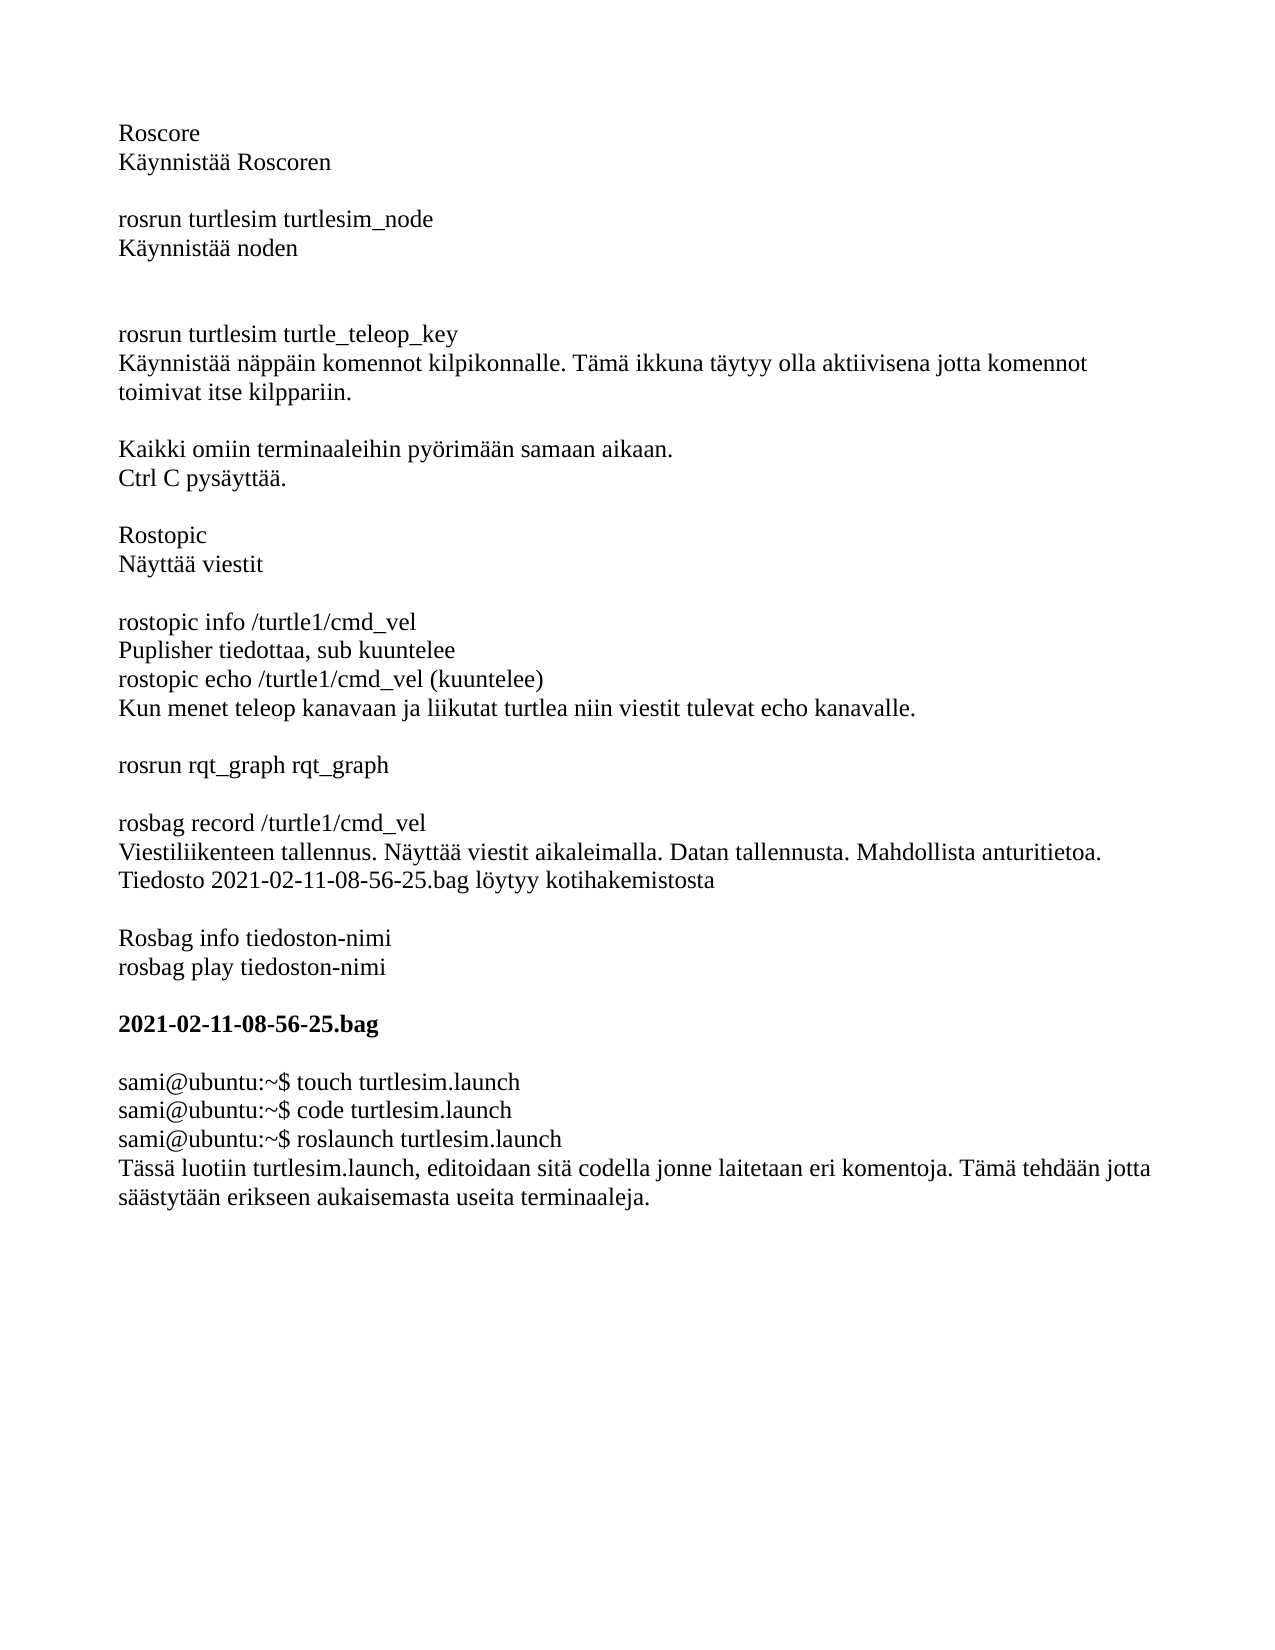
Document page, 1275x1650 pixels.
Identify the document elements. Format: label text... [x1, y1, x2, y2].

text Kun menet teleop kanavaan ja liikutat turtlea niin viestit tulevat echo kanavalle. [118, 693, 1157, 722]
text rosbag play tiedoston-nimi [118, 952, 1157, 981]
text Kaikki omiin terminaaleihin pyörimään samaan aikaan. [118, 434, 1157, 463]
text sami@ubuntu:~$ code turtlesim.launch [118, 1096, 1157, 1124]
text rosbag record /turtle1/cmd_vel [118, 808, 1157, 837]
text rosrun turtlesim turtlesim_node [118, 204, 1157, 233]
text rostopic info /turtle1/cmd_vel [118, 607, 1157, 636]
text Käynnistää näppäin komennot kilpikonnalle. Tämä ikkuna täytyy olla aktiivisena jotta komennot [118, 348, 1157, 377]
text 2021-02-11-08-56-25.bag [118, 1009, 1157, 1038]
text Rostopic [118, 521, 1157, 549]
text Tiedosto 2021-02-11-08-56-25.bag löytyy kotihakemistosta [118, 866, 1157, 894]
text Puplisher tiedottaa, sub kuuntelee [118, 636, 1157, 664]
text Ctrl C pysäyttää. [118, 463, 1157, 492]
text rosrun rqt_graph rqt_graph [118, 751, 1157, 779]
text sami@ubuntu:~$ roslaunch turtlesim.launch [118, 1124, 1157, 1153]
text Viestiliikenteen tallennus. Näyttää viestit aikaleimalla. Datan tallennusta. Mahdollista anturitietoa. [118, 837, 1157, 866]
text Näyttää viestit [118, 549, 1157, 578]
text Roscore [118, 118, 1157, 147]
text Rosbag info tiedoston-nimi [118, 923, 1157, 952]
text rosrun turtlesim turtle_teleop_key [118, 319, 1157, 348]
text rostopic echo /turtle1/cmd_vel (kuuntelee) [118, 664, 1157, 693]
text Käynnistää Roscoren [118, 147, 1157, 176]
text sami@ubuntu:~$ touch turtlesim.launch [118, 1067, 1157, 1096]
text toimivat itse kilppariin. [118, 377, 1157, 406]
text Käynnistää noden [118, 233, 1157, 262]
text Tässä luotiin turtlesim.launch, editoidaan sitä codella jonne laitetaan eri komentoja. Tämä tehdään jotta säästytään erikseen aukaisemasta useita terminaaleja. [118, 1153, 1157, 1211]
